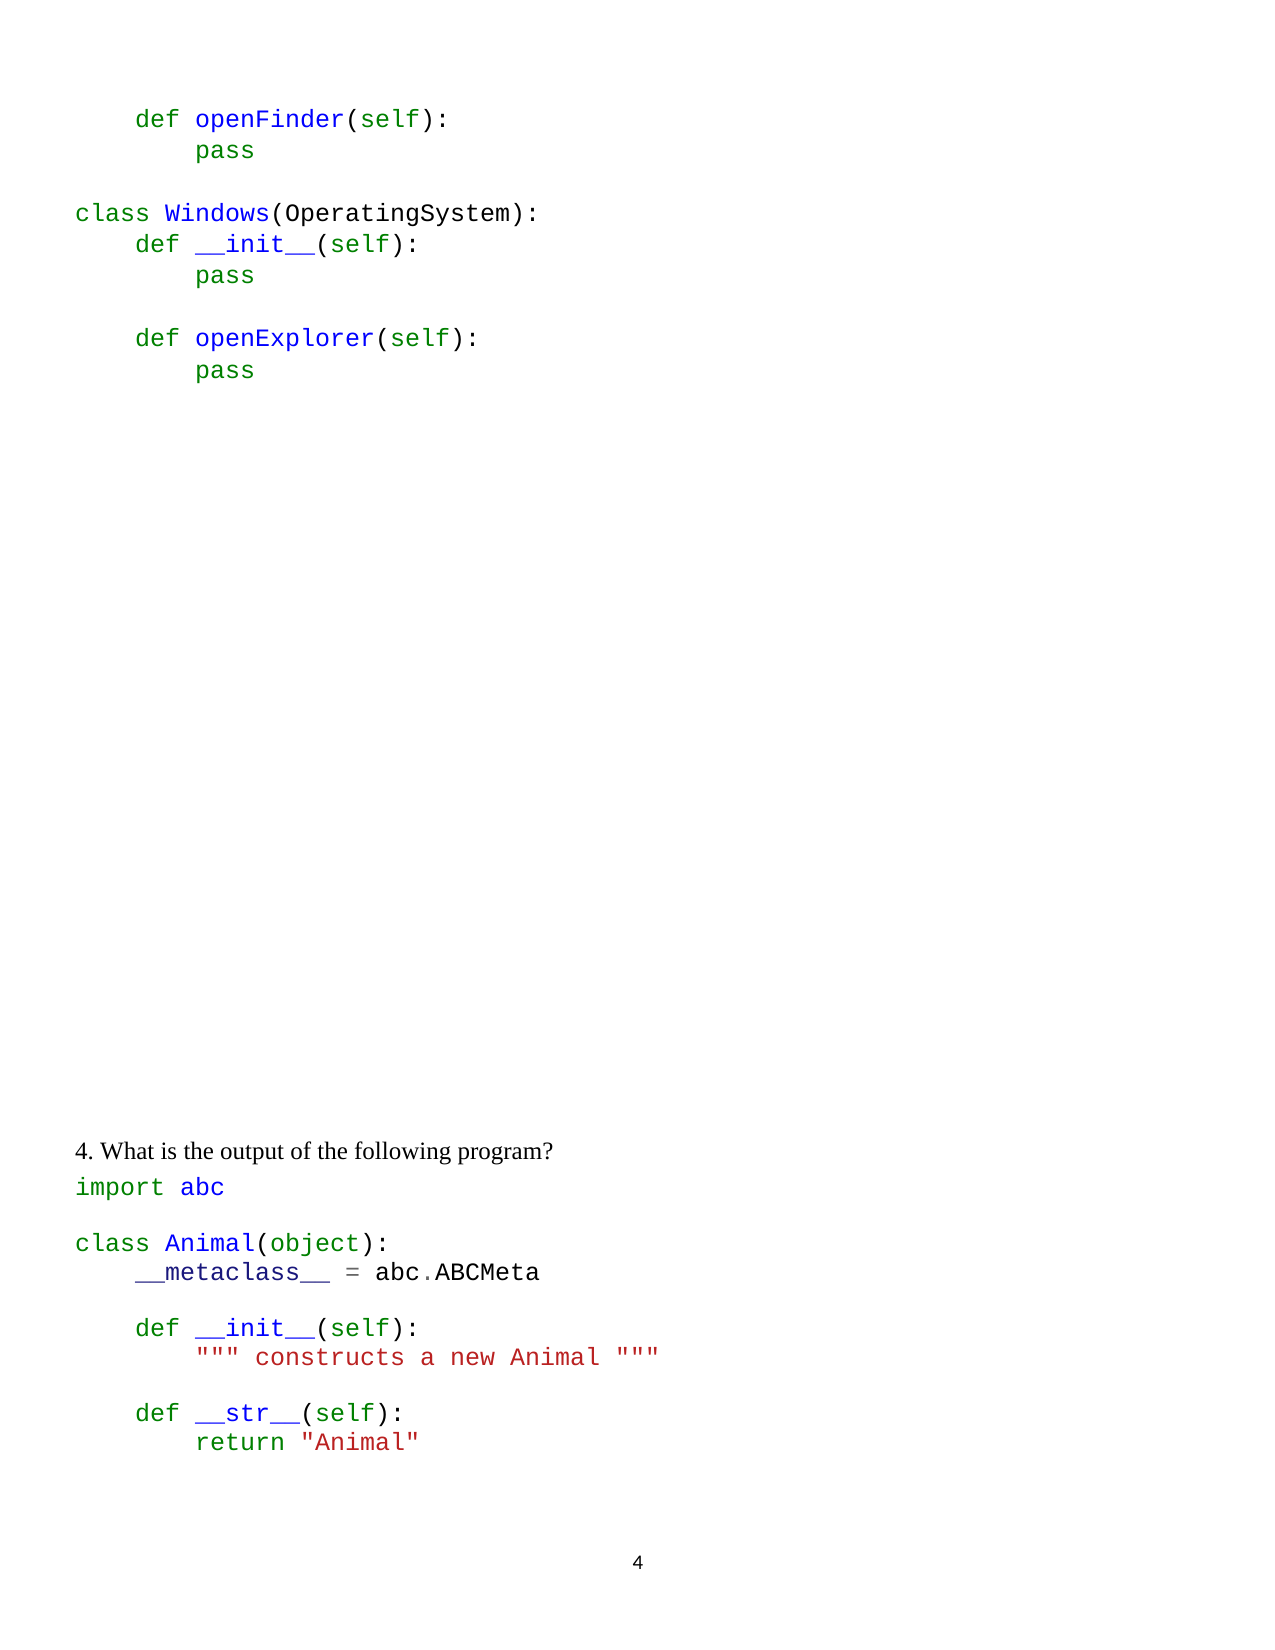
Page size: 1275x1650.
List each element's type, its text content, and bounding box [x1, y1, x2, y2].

text def __init__(self): [75, 1316, 1200, 1344]
text __metaclass__ = abc.ABCMeta [75, 1259, 1200, 1287]
text pass [75, 138, 1200, 166]
text pass [75, 263, 1200, 291]
text 4. What is the output of the following program? [75, 1136, 1200, 1165]
text import abc [75, 1174, 1200, 1202]
text def __str__(self): [75, 1401, 1200, 1429]
text """ constructs a new Animal """ [75, 1344, 1200, 1372]
text def openExplorer(self): [75, 326, 1200, 354]
text pass [75, 357, 1200, 386]
text def openFinder(self): [75, 106, 1200, 135]
text def __init__(self): [75, 232, 1200, 260]
text class Windows(OperatingSystem): [75, 200, 1200, 229]
text return "Animal" [75, 1429, 1200, 1457]
text class Animal(object): [75, 1231, 1200, 1259]
